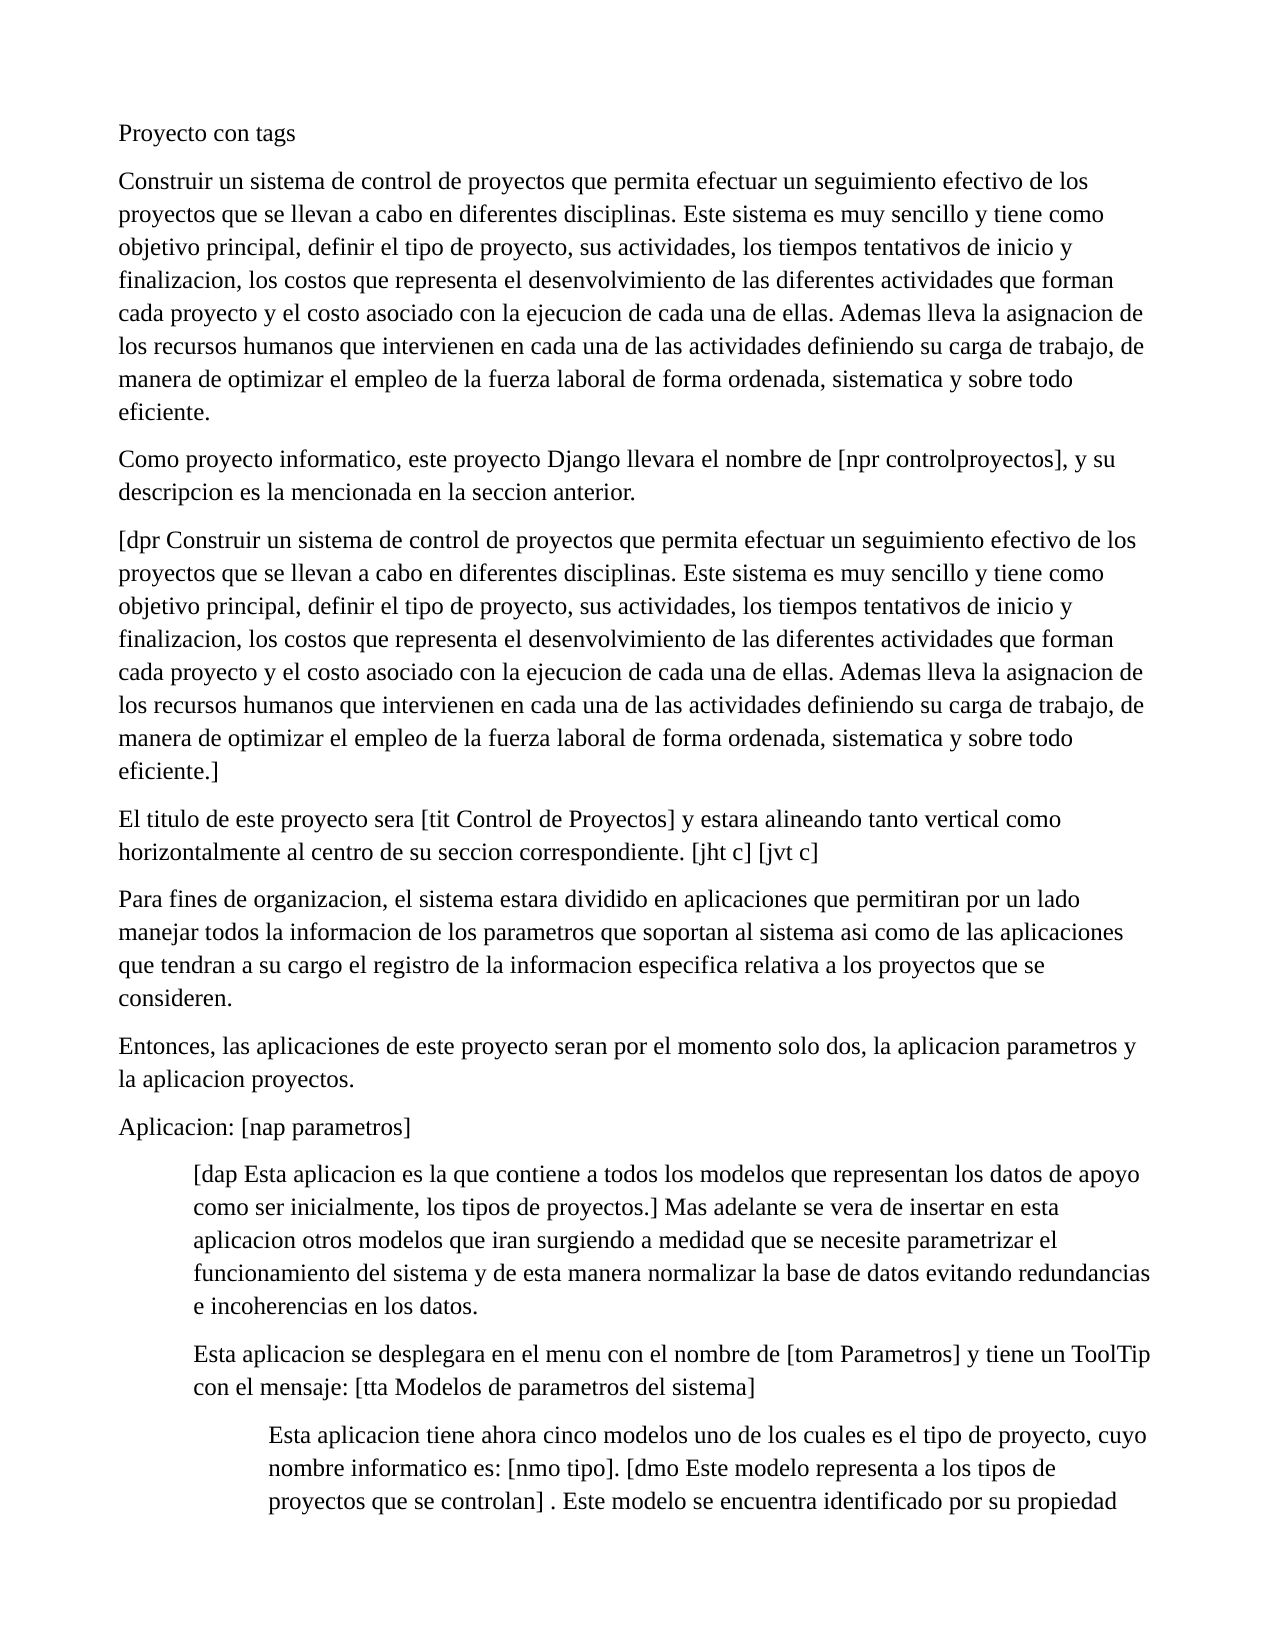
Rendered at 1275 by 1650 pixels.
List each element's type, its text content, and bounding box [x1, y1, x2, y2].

text El titulo de este proyecto sera [tit Control de Proyectos] y estara alineando tanto vertical como horizontalmente al centro de su seccion correspondiente. [jht c] [jvt c] [118, 804, 1157, 866]
text Como proyecto informatico, este proyecto Django llevara el nombre de [npr controlproyectos], y su descripcion es la mencionada en la seccion anterior. [118, 444, 1157, 506]
text Aplicacion: [nap parametros] [118, 1112, 1157, 1141]
text Para fines de organizacion, el sistema estara dividido en aplicaciones que permitiran por un lado manejar todos la informacion de los parametros que soportan al sistema asi como de las aplicaciones que tendran a su cargo el registro de la informacion especifica relativa a los proyectos que se consideren. [118, 884, 1157, 1012]
text Proyecto con tags [118, 118, 1157, 147]
text Entonces, las aplicaciones de este proyecto seran por el momento solo dos, la aplicacion parametros y la aplicacion proyectos. [118, 1031, 1157, 1093]
text [dap Esta aplicacion es la que contiene a todos los modelos que representan los datos de apoyo como ser inicialmente, los tipos de proyectos.] Mas adelante se vera de insertar en esta aplicacion otros modelos que iran surgiendo a medidad que se necesite parametrizar el funcionamiento del sistema y de esta manera normalizar la base de datos evitando redundancias e incoherencias en los datos. [193, 1159, 1157, 1320]
text Esta aplicacion se desplegara en el menu con el nombre de [tom Parametros] y tiene un ToolTip con el mensaje: [tta Modelos de parametros del sistema] [193, 1339, 1157, 1401]
text Esta aplicacion tiene ahora cinco modelos uno de los cuales es el tipo de proyecto, cuyo nombre informatico es: [nmo tipo]. [dmo Este modelo representa a los tipos de proyectos que se controlan] . Este modelo se encuentra identificado por su propiedad [268, 1420, 1157, 1514]
text [dpr Construir un sistema de control de proyectos que permita efectuar un seguimiento efectivo de los proyectos que se llevan a cabo en diferentes disciplinas. Este sistema es muy sencillo y tiene como objetivo principal, definir el tipo de proyecto, sus actividades, los tiempos tentativos de inicio y finalizacion, los costos que representa el desenvolvimiento de las diferentes actividades que forman cada proyecto y el costo asociado con la ejecucion de cada una de ellas. Ademas lleva la asignacion de los recursos humanos que intervienen en cada una de las actividades definiendo su carga de trabajo, de manera de optimizar el empleo de la fuerza laboral de forma ordenada, sistematica y sobre todo eficiente.] [118, 525, 1157, 785]
text Construir un sistema de control de proyectos que permita efectuar un seguimiento efectivo de los proyectos que se llevan a cabo en diferentes disciplinas. Este sistema es muy sencillo y tiene como objetivo principal, definir el tipo de proyecto, sus actividades, los tiempos tentativos de inicio y finalizacion, los costos que representa el desenvolvimiento de las diferentes actividades que forman cada proyecto y el costo asociado con la ejecucion de cada una de ellas. Ademas lleva la asignacion de los recursos humanos que intervienen en cada una de las actividades definiendo su carga de trabajo, de manera de optimizar el empleo de la fuerza laboral de forma ordenada, sistematica y sobre todo eficiente. [118, 166, 1157, 426]
